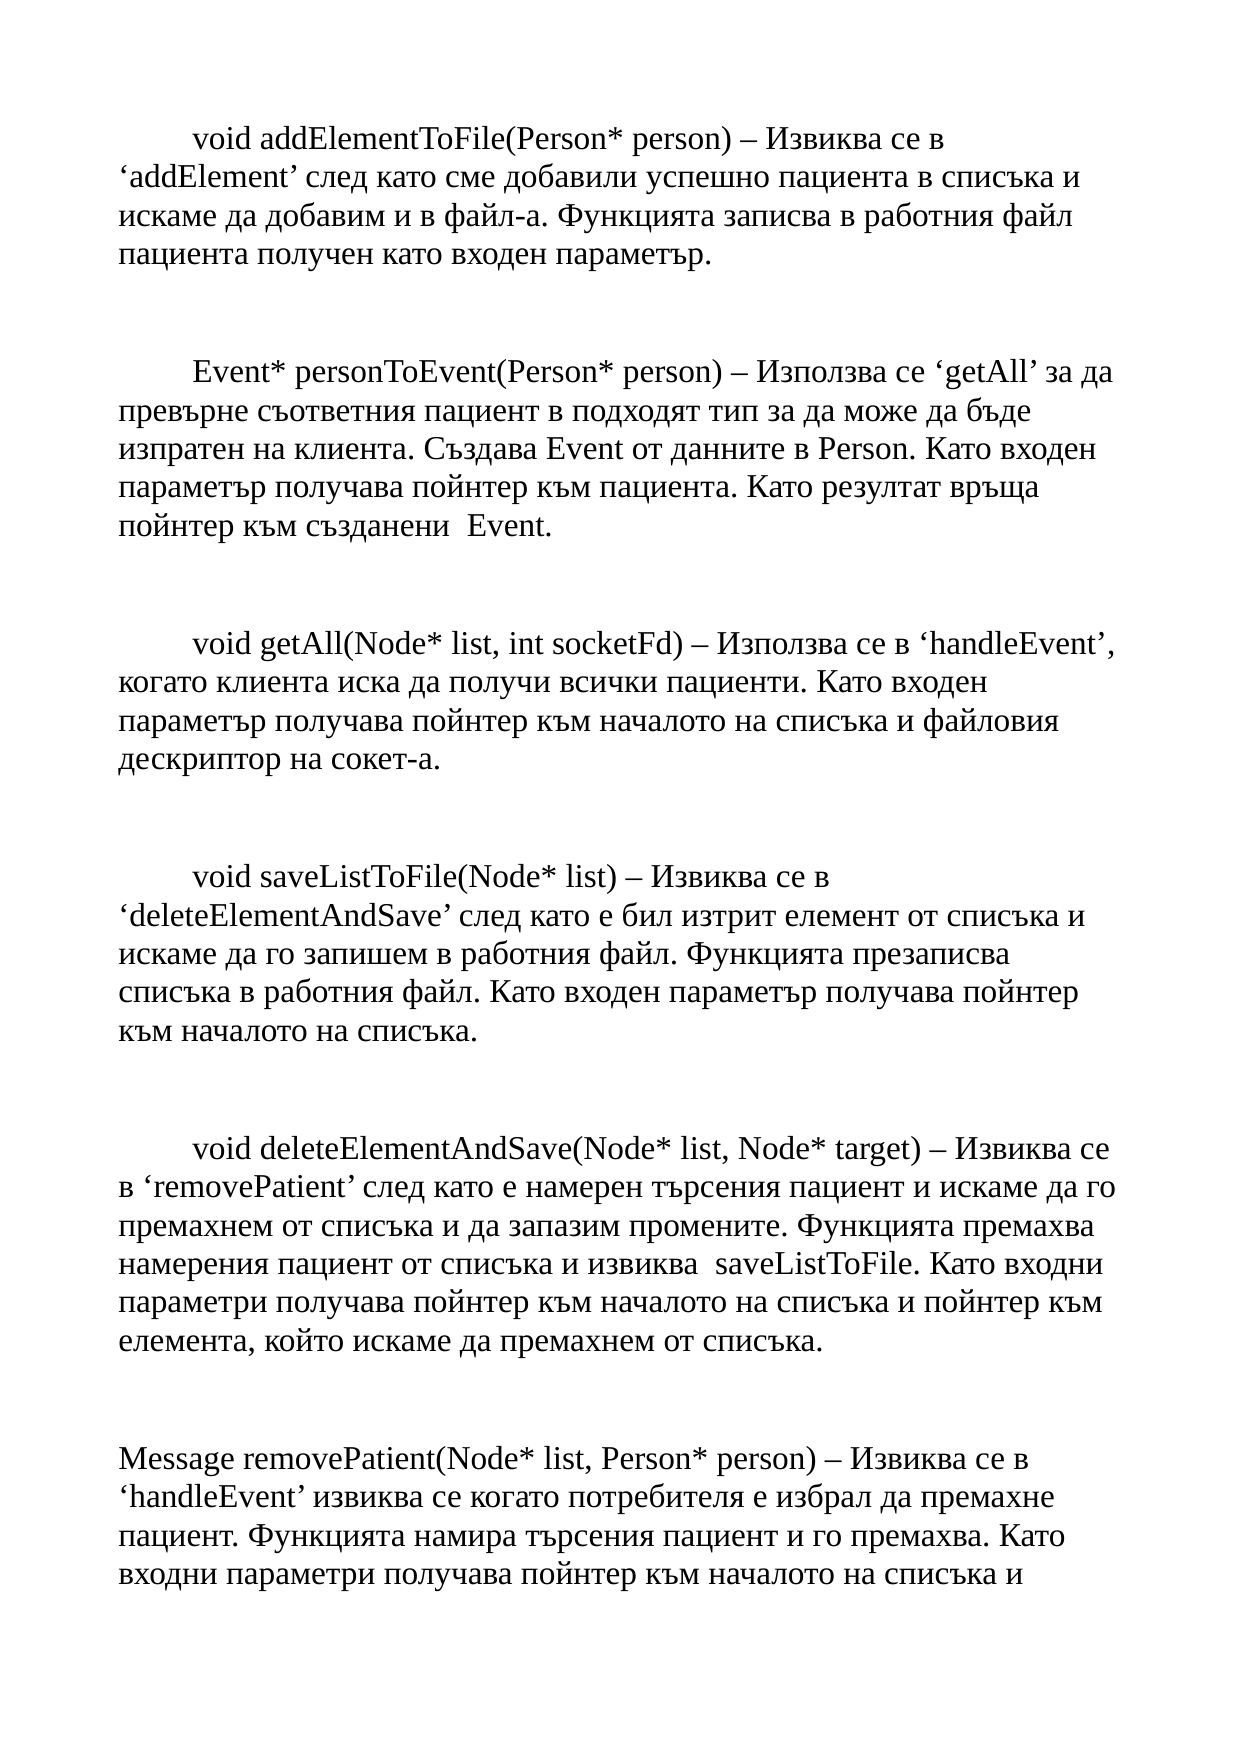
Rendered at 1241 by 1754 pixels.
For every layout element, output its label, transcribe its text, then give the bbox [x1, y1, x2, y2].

text void saveListToFile(Node* list) – Извиква се в ‘deleteElementAndSave’ след като е бил изтрит елемент от списъка и искаме да го запишем в работния файл. Функцията презаписва списъка в работния файл. Като входен параметър получава пойнтер към началото на списъка. [118, 856, 1122, 1048]
text void deleteElementAndSave(Node* list, Node* target) – Извиква се в ‘removePatient’ след като е намерен търсения пациент и искаме да го премахнем от списъка и да запазим промените. Функцията премахва намерения пациент от списъка и извиква saveListToFile. Като входни параметри получава пойнтер към началото на списъка и пойнтер към елемента, който искаме да премахнем от списъка. [118, 1128, 1122, 1358]
text Event* personToEvent(Person* person) – Използва се ‘getAll’ за да превърне съответния пациент в подходят тип за да може да бъде изпратен на клиента. Създава Event от данните в Person. Като входен параметър получава пойнтер към пациента. Като резултат връща пойнтер към създанени Event. [118, 351, 1122, 543]
text void addElementToFile(Person* person) – Извиква се в ‘addElement’ след като сме добавили успешно пациента в списъка и искаме да добавим и в файл-а. Функцията записва в работния файл пациента получен като входен параметър. [118, 118, 1122, 271]
text void getAll(Node* list, int socketFd) – Използва се в ‘handleEvent’, когато клиента иска да получи всички пациенти. Като входен параметър получава пойнтер към началото на списъка и файловия дескриптор на сокет-а. [118, 623, 1122, 776]
text Message removePatient(Node* list, Person* person) – Извиква се в ‘handleEvent’ извиква се когато потребителя е избрал да премахне пациент. Функцията намира търсения пациент и го премахва. Като входни параметри получава пойнтер към началото на списъка и [118, 1438, 1122, 1591]
